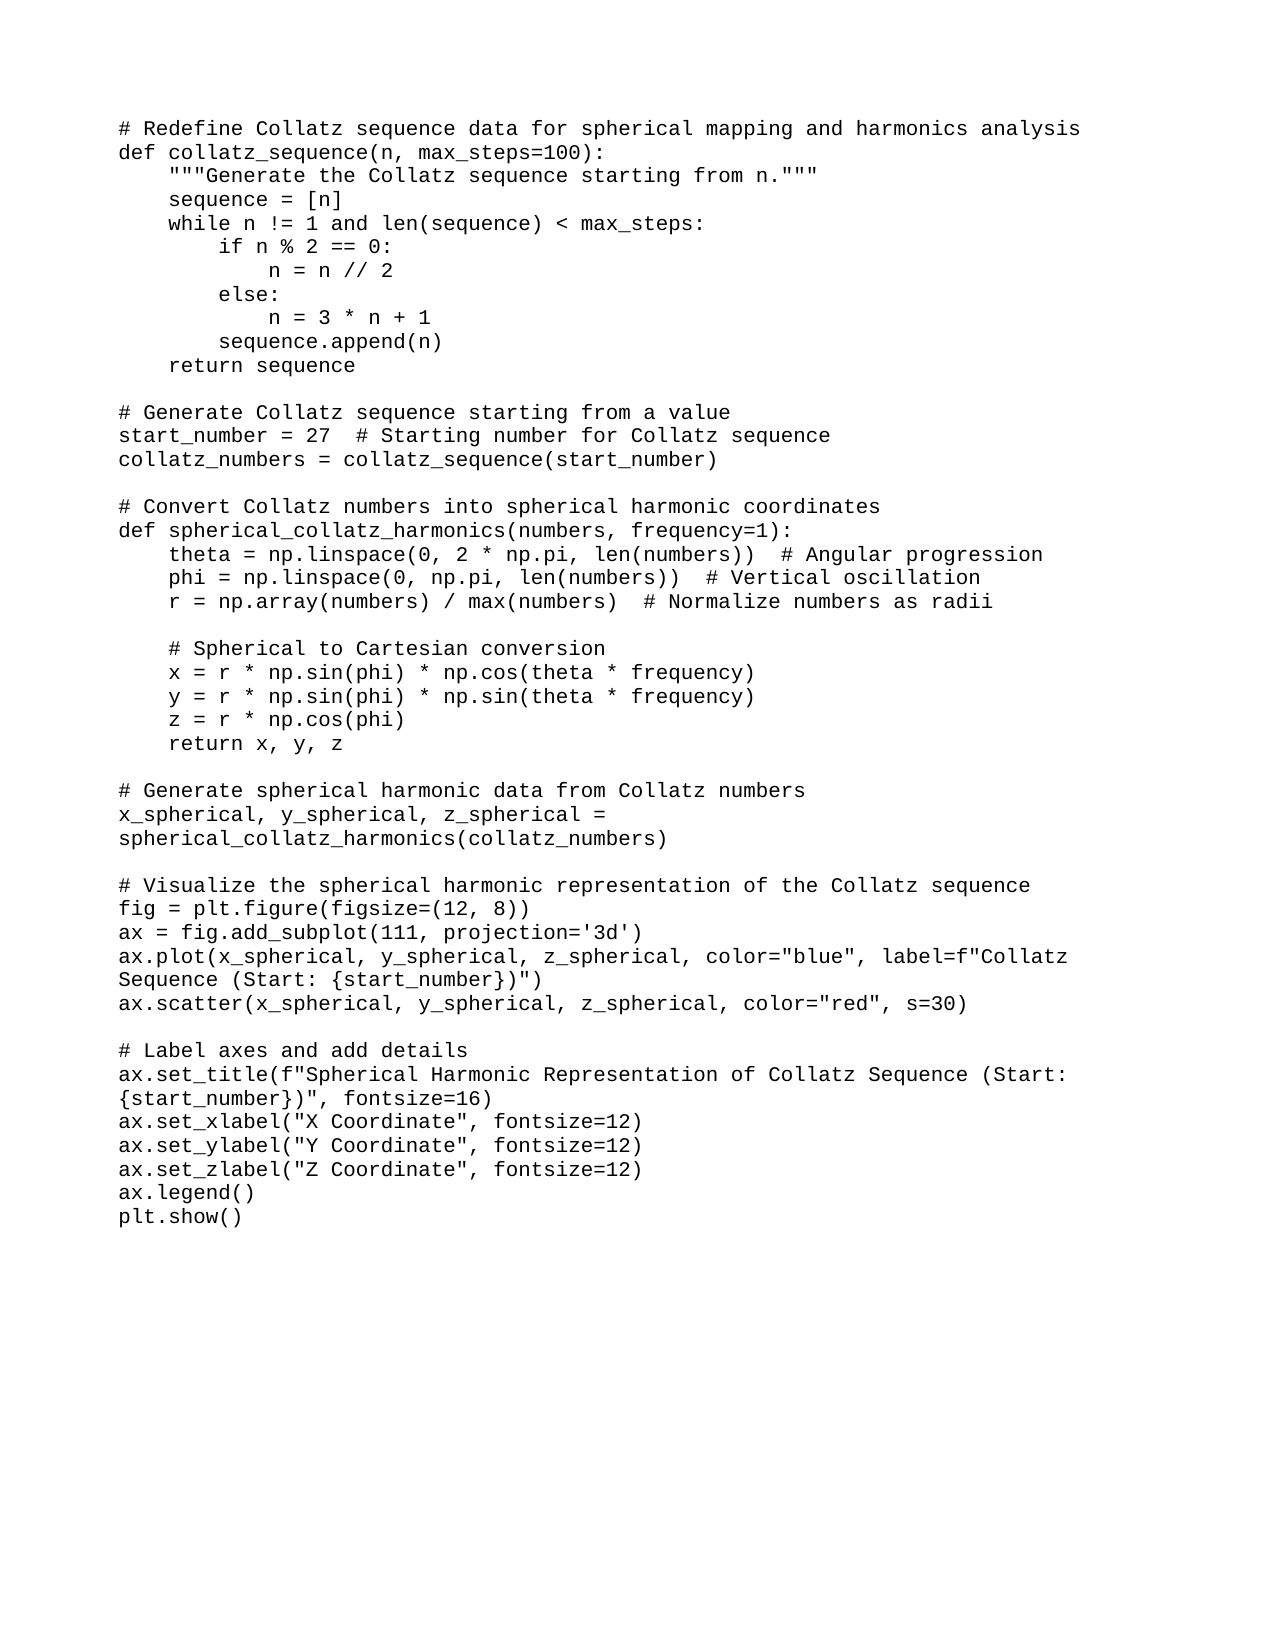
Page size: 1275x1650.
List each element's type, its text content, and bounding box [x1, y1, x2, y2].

text x = r * np.sin(phi) * np.cos(theta * frequency) [118, 662, 1157, 686]
text # Label axes and add details [118, 1040, 1157, 1064]
text else: [118, 284, 1157, 307]
text return x, y, z [118, 733, 1157, 757]
text # Convert Collatz numbers into spherical harmonic coordinates [118, 496, 1157, 520]
text ax.scatter(x_spherical, y_spherical, z_spherical, color="red", s=30) [118, 993, 1157, 1017]
text fig = plt.figure(figsize=(12, 8)) [118, 898, 1157, 922]
text plt.show() [118, 1206, 1157, 1229]
text collatz_numbers = collatz_sequence(start_number) [118, 449, 1157, 473]
text """Generate the Collatz sequence starting from n.""" [118, 165, 1157, 189]
text # Generate Collatz sequence starting from a value [118, 402, 1157, 426]
text ax.legend() [118, 1182, 1157, 1206]
text while n != 1 and len(sequence) < max_steps: [118, 213, 1157, 236]
text # Visualize the spherical harmonic representation of the Collatz sequence [118, 875, 1157, 898]
text phi = np.linspace(0, np.pi, len(numbers)) # Vertical oscillation [118, 567, 1157, 591]
text ax.set_zlabel("Z Coordinate", fontsize=12) [118, 1158, 1157, 1182]
text y = r * np.sin(phi) * np.sin(theta * frequency) [118, 686, 1157, 709]
text return sequence [118, 354, 1157, 378]
text n = 3 * n + 1 [118, 307, 1157, 331]
text start_number = 27 # Starting number for Collatz sequence [118, 426, 1157, 449]
text theta = np.linspace(0, 2 * np.pi, len(numbers)) # Angular progression [118, 544, 1157, 567]
text sequence = [n] [118, 189, 1157, 213]
text # Generate spherical harmonic data from Collatz numbers [118, 780, 1157, 804]
text ax.plot(x_spherical, y_spherical, z_spherical, color="blue", label=f"Collatz Sequence (Start: {start_number})") [118, 946, 1157, 993]
text r = np.array(numbers) / max(numbers) # Normalize numbers as radii [118, 591, 1157, 615]
text ax = fig.add_subplot(111, projection='3d') [118, 922, 1157, 946]
text z = r * np.cos(phi) [118, 709, 1157, 733]
text if n % 2 == 0: [118, 236, 1157, 260]
text def spherical_collatz_harmonics(numbers, frequency=1): [118, 520, 1157, 544]
text sequence.append(n) [118, 331, 1157, 354]
text ax.set_title(f"Spherical Harmonic Representation of Collatz Sequence (Start: {start_number})", fontsize=16) [118, 1064, 1157, 1111]
text def collatz_sequence(n, max_steps=100): [118, 142, 1157, 165]
text n = n // 2 [118, 260, 1157, 284]
text ax.set_xlabel("X Coordinate", fontsize=12) [118, 1111, 1157, 1135]
text # Redefine Collatz sequence data for spherical mapping and harmonics analysis [118, 118, 1157, 142]
text ax.set_ylabel("Y Coordinate", fontsize=12) [118, 1135, 1157, 1158]
text # Spherical to Cartesian conversion [118, 638, 1157, 662]
text x_spherical, y_spherical, z_spherical = spherical_collatz_harmonics(collatz_numbers) [118, 804, 1157, 851]
